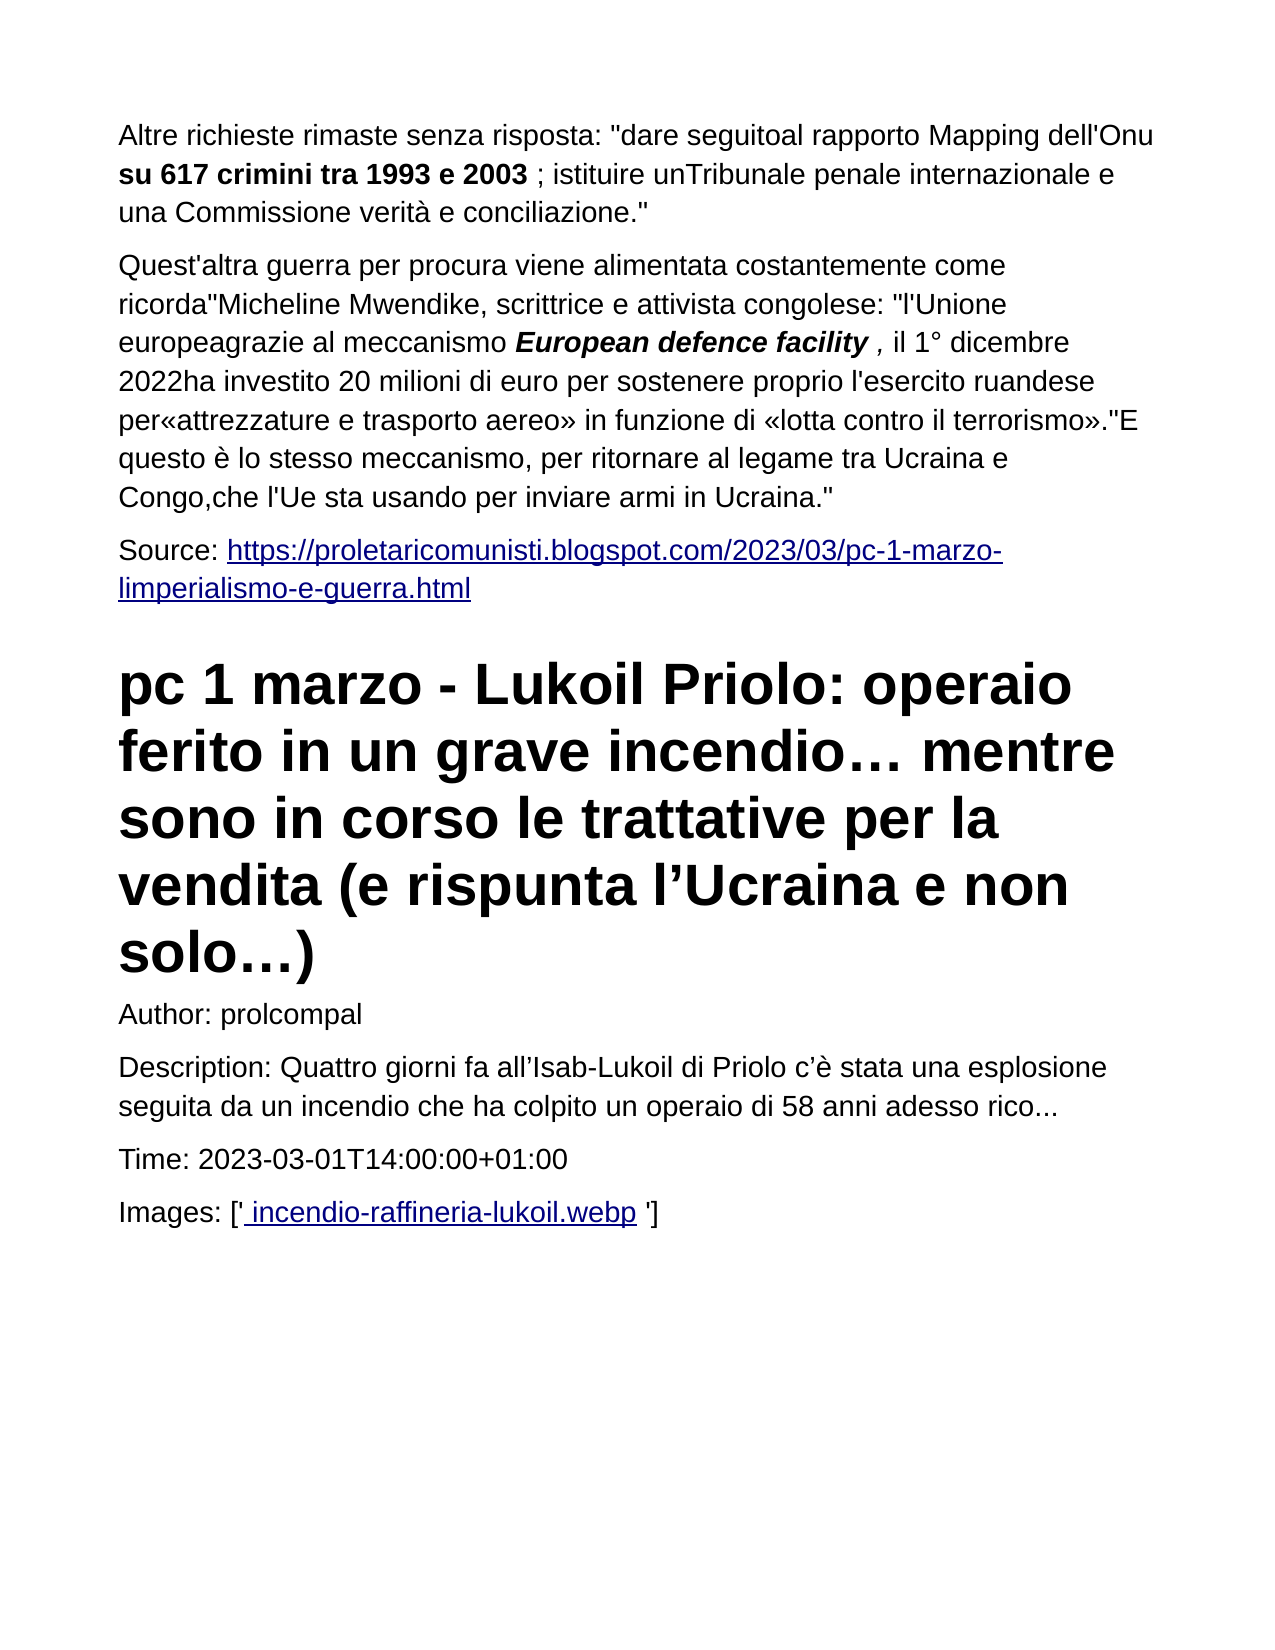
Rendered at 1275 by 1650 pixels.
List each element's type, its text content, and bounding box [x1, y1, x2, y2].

text Author: prolcompal [118, 997, 1157, 1031]
text Time: 2023-03-01T14:00:00+01:00 [118, 1142, 1157, 1176]
subtitle pc 1 marzo - Lukoil Priolo: operaio ferito in un grave incendio… mentre sono in corso le trattative per la vendita (e rispunta l’Ucraina e non solo…) [118, 649, 1157, 985]
text Quest'altra guerra per procura viene alimentata costantemente come ricorda"Micheline Mwendike, scrittrice e attivista congolese: "l'Unione europeagrazie al meccanismo European defence facility , il 1° dicembre 2022ha investito 20 milioni di euro per sostenere proprio l'esercito ruandese per«attrezzature e trasporto aereo» in funzione di «lotta contro il terrorismo»."E questo è lo stesso meccanismo, per ritornare al legame tra Ucraina e Congo,che l'Ue sta usando per inviare armi in Ucraina." [118, 248, 1157, 513]
text Altre richieste rimaste senza risposta: "dare seguitoal rapporto Mapping dell'Onu su 617 crimini tra 1993 e 2003 ; istituire unTribunale penale internazionale e una Commissione verità e conciliazione." [118, 118, 1157, 229]
text Description: Quattro giorni fa all’Isab-Lukoil di Priolo c’è stata una esplosione seguita da un incendio che ha colpito un operaio di 58 anni adesso rico... [118, 1050, 1157, 1122]
text Source: https://proletaricomunisti.blogspot.com/2023/03/pc-1-marzo-limperialismo-e-guerra.html [118, 533, 1157, 605]
text Images: [' incendio-raffineria-lukoil.webp '] [118, 1195, 1157, 1229]
